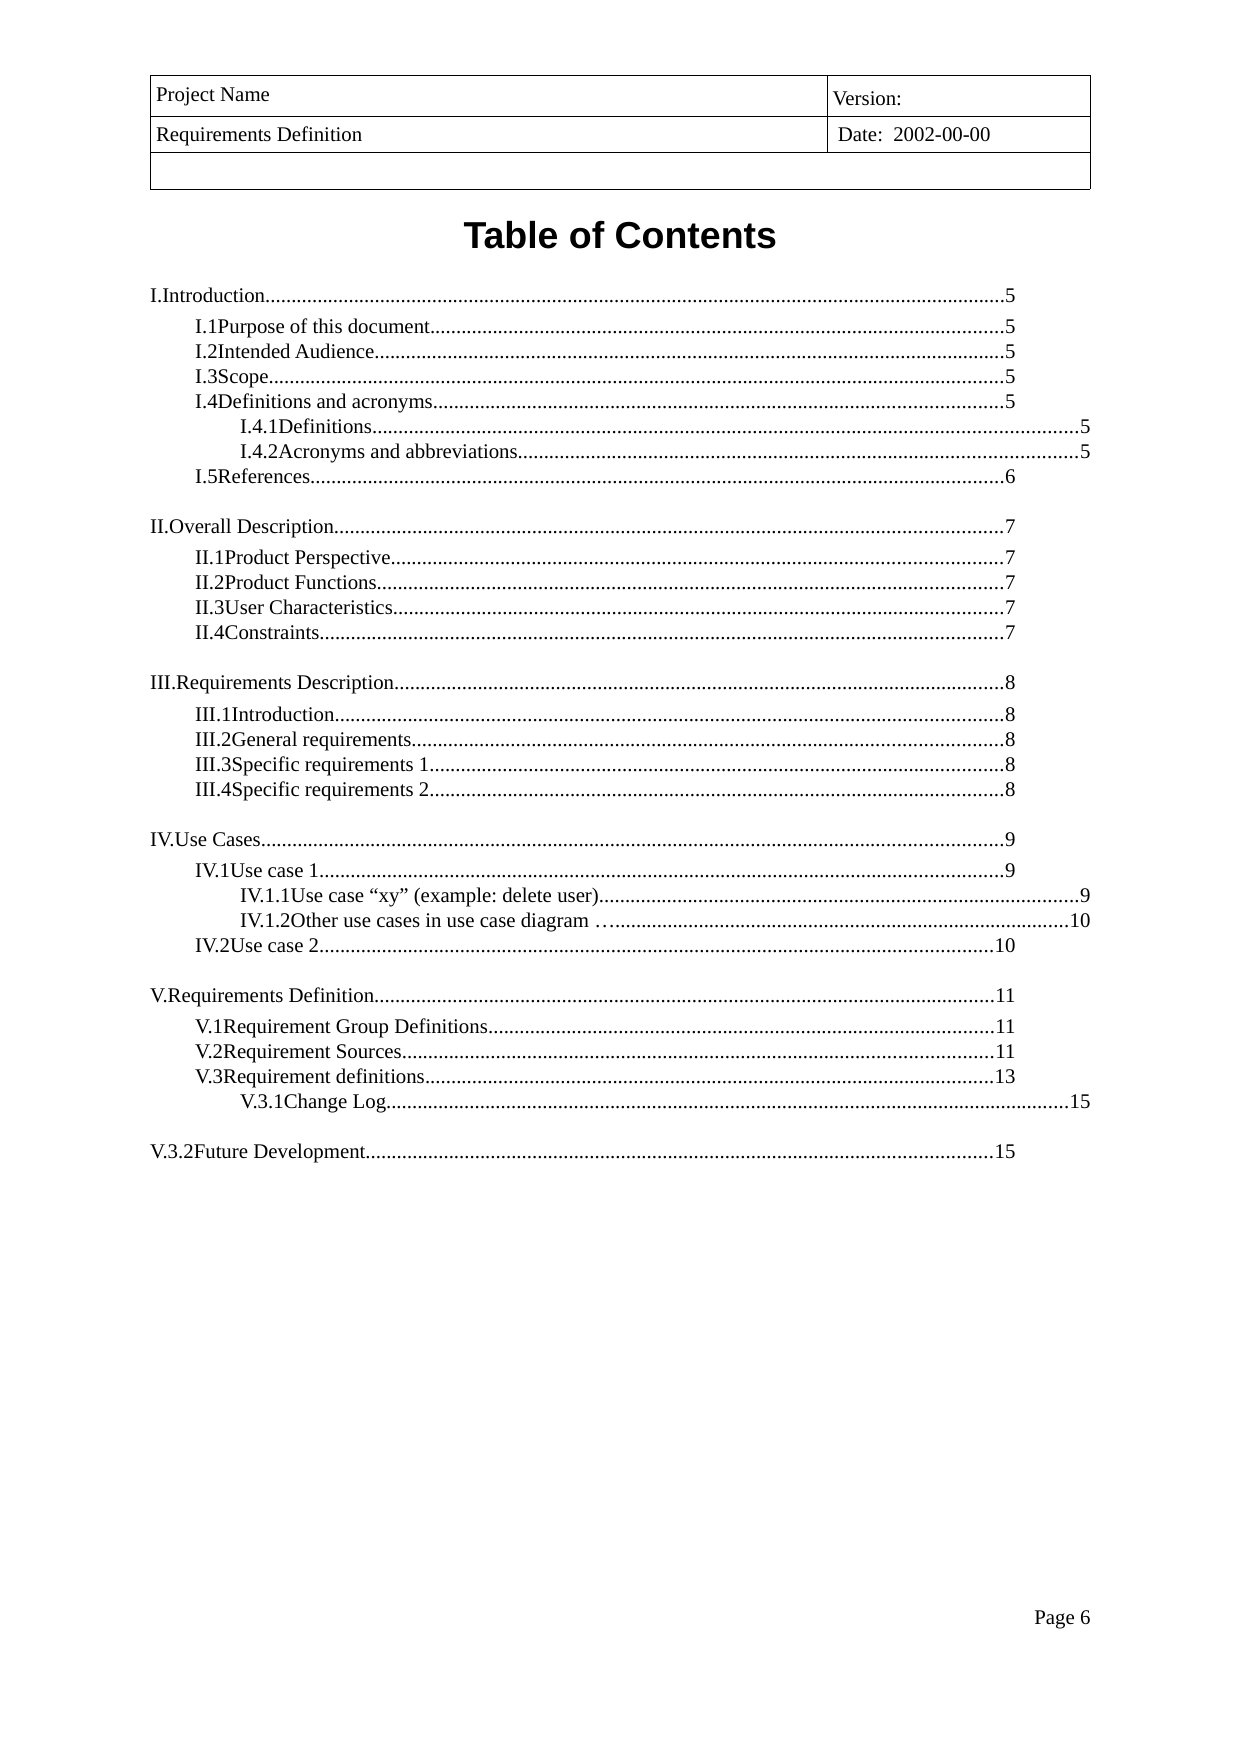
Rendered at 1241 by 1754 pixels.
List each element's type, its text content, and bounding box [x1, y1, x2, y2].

text II.2Product Functions 7 [195, 569, 1015, 594]
text IV.1.2Other use cases in use case diagram … 10 [240, 907, 1090, 932]
text V.Requirements Definition 11 [150, 982, 1015, 1007]
text IV.2Use case 2 10 [195, 932, 1015, 957]
text V.3.2Future Development 15 [150, 1138, 1015, 1163]
text II.Overall Description 7 [150, 513, 1015, 538]
text I.2Intended Audience 5 [195, 338, 1015, 363]
text V.2Requirement Sources 11 [195, 1038, 1015, 1063]
text I.4.1Definitions 5 [240, 413, 1090, 438]
title Table of Contents [150, 214, 1090, 257]
text IV.1Use case 1 9 [195, 857, 1015, 882]
text IV.Use Cases 9 [150, 826, 1015, 851]
text II.1Product Perspective 7 [195, 544, 1015, 569]
text II.3User Characteristics 7 [195, 594, 1015, 619]
text III.4Specific requirements 2 8 [195, 776, 1015, 801]
text III.1Introduction 8 [195, 701, 1015, 726]
text III.Requirements Description 8 [150, 669, 1015, 694]
text IV.1.1Use case “xy” (example: delete user) 9 [240, 882, 1090, 907]
text III.2General requirements 8 [195, 726, 1015, 751]
text I.4.2Acronyms and abbreviations 5 [240, 438, 1090, 463]
text V.1Requirement Group Definitions 11 [195, 1013, 1015, 1038]
text V.3.1Change Log 15 [240, 1088, 1090, 1113]
text I.Introduction 5 [150, 282, 1015, 307]
text II.4Constraints 7 [195, 619, 1015, 644]
text V.3Requirement definitions 13 [195, 1063, 1015, 1088]
text I.4Definitions and acronyms 5 [195, 388, 1015, 413]
text III.3Specific requirements 1 8 [195, 751, 1015, 776]
text I.3Scope 5 [195, 363, 1015, 388]
text I.5References 6 [195, 463, 1015, 488]
text I.1Purpose of this document 5 [195, 313, 1015, 338]
